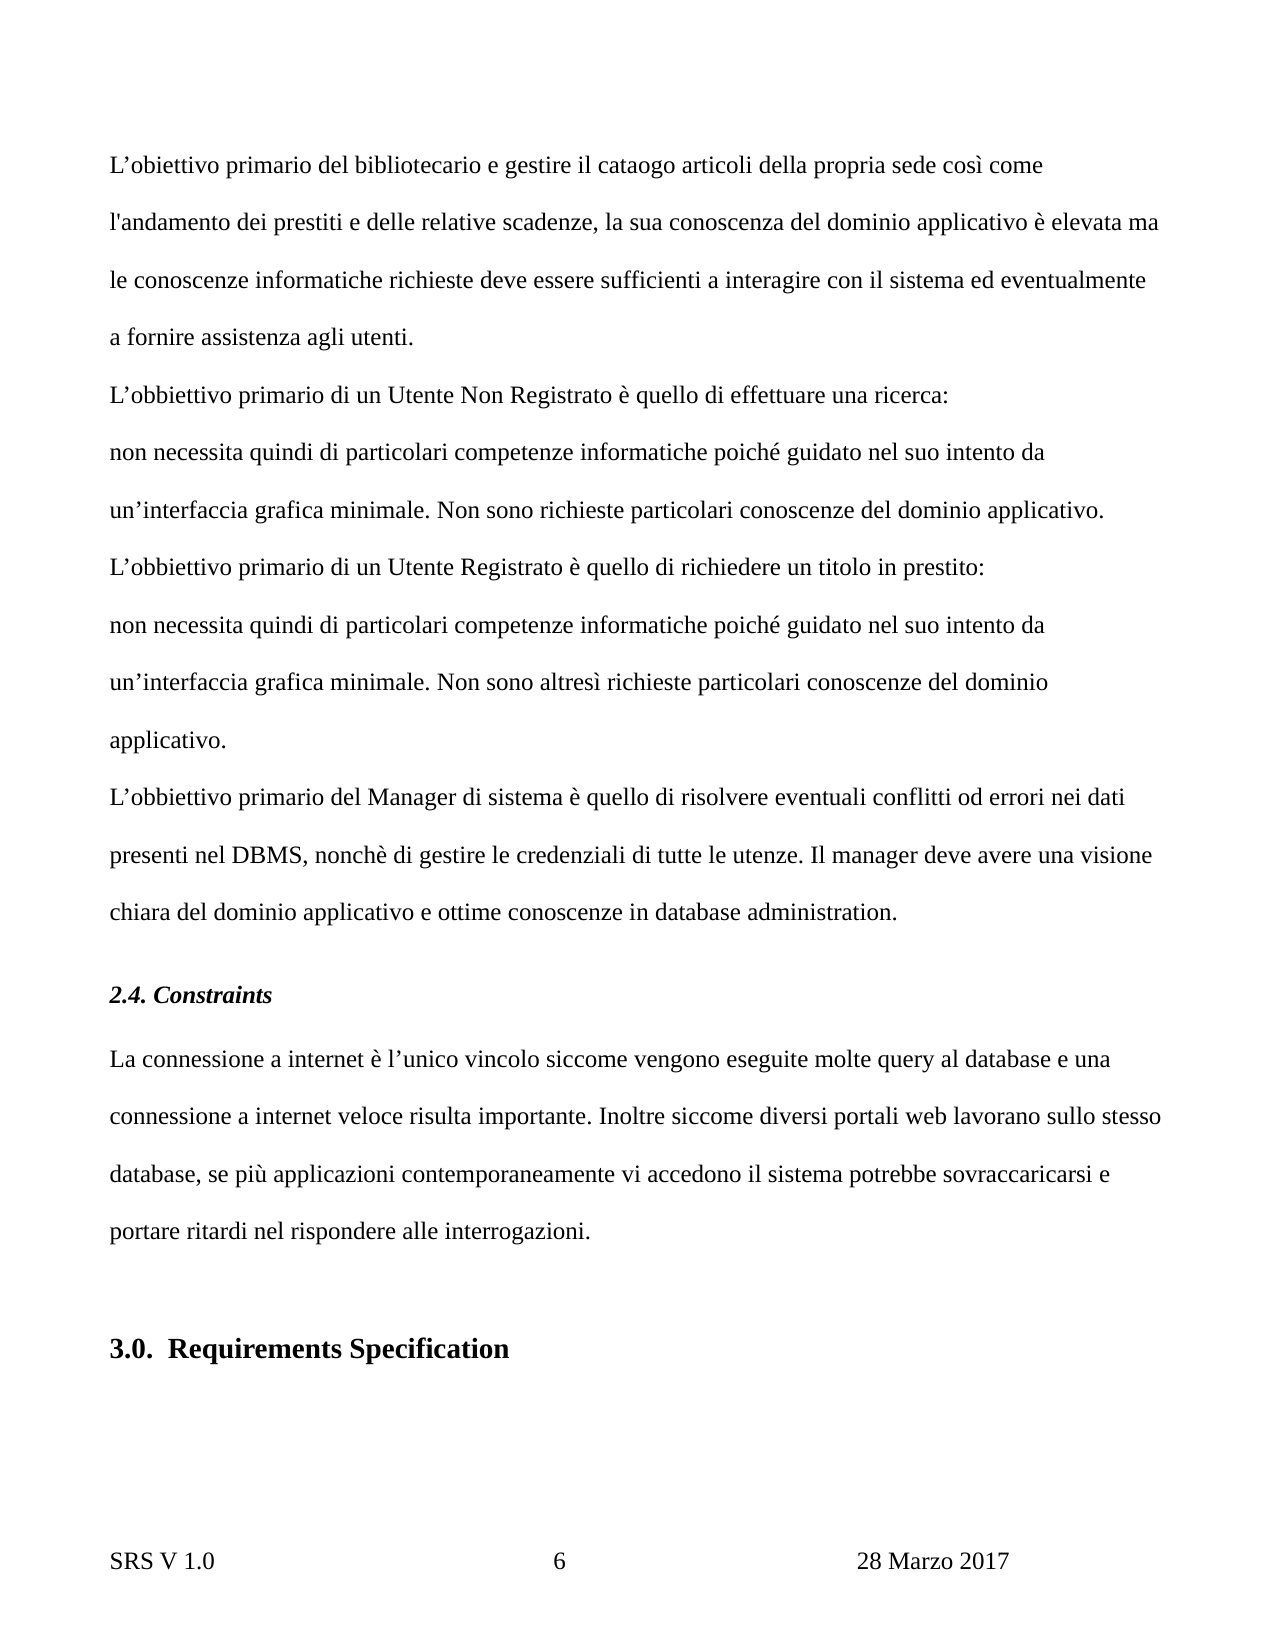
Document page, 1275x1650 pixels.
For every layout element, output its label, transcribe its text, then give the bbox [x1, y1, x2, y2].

text L’obiettivo primario del bibliotecario e gestire il cataogo articoli della propria sede così come l'andamento dei prestiti e delle relative scadenze, la sua conoscenza del dominio applicativo è elevata ma le conoscenze informatiche richieste deve essere sufficienti a interagire con il sistema ed eventualmente a fornire assistenza agli utenti. [109, 150, 1162, 351]
text L’obbiettivo primario di un Utente Registrato è quello di richiedere un titolo in prestito: [109, 552, 1162, 581]
text L’obbiettivo primario di un Utente Non Registrato è quello di effettuare una ricerca: [109, 380, 1162, 409]
text L’obbiettivo primario del Manager di sistema è quello di risolvere eventuali conflitti od errori nei dati presenti nel DBMS, nonchè di gestire le credenziali di tutte le utenze. Il manager deve avere una visione chiara del dominio applicativo e ottime conoscenze in database administration. [109, 782, 1162, 926]
subtitle 2.4. Constraints [109, 980, 1162, 1009]
text La connessione a internet è l’unico vincolo siccome vengono eseguite molte query al database e una connessione a internet veloce risulta importante. Inoltre siccome diversi portali web lavorano sullo stesso database, se più applicazioni contemporaneamente vi accedono il sistema potrebbe sovraccaricarsi e portare ritardi nel rispondere alle interrogazioni. [109, 1044, 1162, 1245]
subtitle 3.0. Requirements Specification [109, 1331, 1162, 1365]
text non necessita quindi di particolari competenze informatiche poiché guidato nel suo intento da un’interfaccia grafica minimale. Non sono richieste particolari conoscenze del dominio applicativo. [109, 437, 1162, 524]
text non necessita quindi di particolari competenze informatiche poiché guidato nel suo intento da un’interfaccia grafica minimale. Non sono altresì richieste particolari conoscenze del dominio applicativo. [109, 610, 1162, 754]
